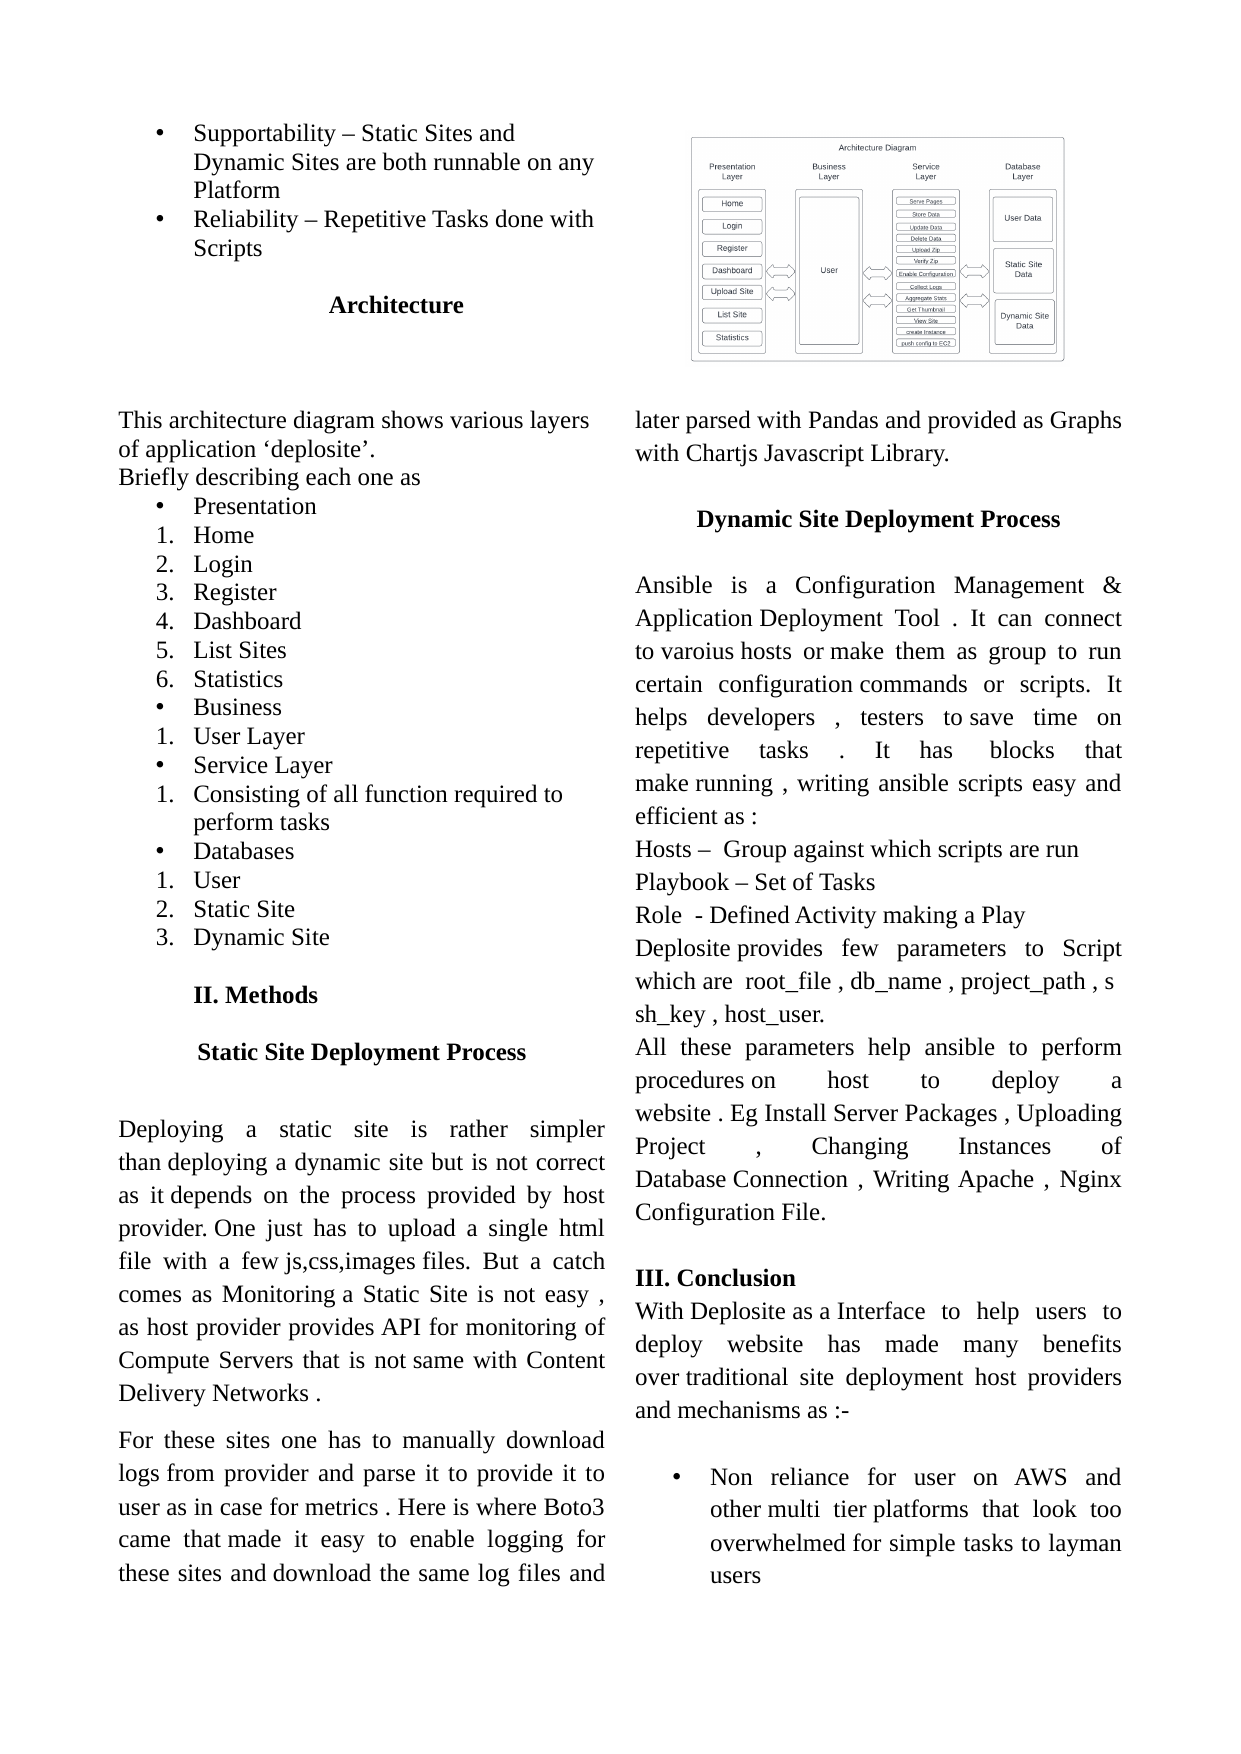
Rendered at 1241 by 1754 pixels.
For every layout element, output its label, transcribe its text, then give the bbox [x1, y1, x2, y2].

list Login [156, 549, 605, 577]
list User [156, 865, 605, 894]
list Home [156, 520, 605, 549]
text later parsed with Pandas and provided as Graphs with Chartjs Javascript Library. [635, 405, 1122, 467]
list Presentation [156, 491, 605, 520]
list II. Methods [156, 980, 605, 1009]
list Consisting of all function required to perform tasks [156, 779, 605, 836]
list Static Site [156, 894, 605, 922]
list Reliability – Repetitive Tasks done with Scripts [156, 204, 605, 262]
list Dynamic Site [156, 922, 605, 951]
list List Sites [156, 635, 605, 664]
list Supportability – Static Sites and Dynamic Sites are both runnable on any Platform [156, 118, 605, 204]
text Hosts – Group against which scripts are run​ [635, 834, 1122, 863]
text For these sites one has to manually download logs from provider and parse it to provide it to user as in case for metrics . Here is where Boto3 came that made it easy to enable logging for these sites and download the same log files and [118, 1426, 605, 1586]
list Non reliance for user on AWS and other multi tier platforms that look too overwhelmed for simple tasks to layman users​ [672, 1462, 1122, 1589]
list Service Layer [156, 750, 605, 779]
text This architecture diagram shows various layers of application ‘deplosite’. [118, 405, 605, 462]
list Databases [156, 836, 605, 865]
text Dynamic Site Deployment Process​ [635, 504, 1122, 533]
text All these parameters help ansible to perform procedures on host to deploy a website . Eg Install Server Packages , Uploading Project , Changing Instances of Database Connection , Writing Apache , Nginx Configuration File.​ [635, 1032, 1122, 1226]
text Ansible is a Configuration Management & Application Deployment Tool . It can connect to varoius hosts or make them as group to run certain configuration commands or scripts. It helps developers , testers to save time on repetitive tasks . It has blocks that make running , writing ansible scripts easy and efficient as :​ [635, 570, 1122, 830]
list Business [156, 692, 605, 721]
text Briefly describing each one as [118, 462, 605, 491]
picture [684, 130, 1070, 367]
list Statistics [156, 664, 605, 692]
text Deploying a static site is rather simpler than deploying a dynamic site but is not correct as it depends on the process provided by host provider. One just has to upload a single html file with a few js,css,images files. But a catch comes as Monitoring a Static Site is not easy , as host provider provides API for monitoring of Compute Servers that is not same with Content Delivery Networks . ​ [118, 1114, 605, 1407]
text Deplosite provides few parameters to Script which are root_file , db_name , project_path , ssh_key , host_user.​ [635, 933, 1122, 1028]
list Register [156, 577, 605, 606]
list Architecture [156, 291, 605, 319]
text III. Conclusion [635, 1263, 1122, 1292]
text Playbook – Set of Tasks ​ [635, 867, 1122, 896]
text Static Site Deployment Process [118, 1037, 605, 1066]
list Dashboard [156, 606, 605, 635]
text With Deplosite as a Interface to help users to deploy website has made many benefits over traditional site deployment host providers and mechanisms as :-​ [635, 1296, 1122, 1424]
list User Layer [156, 721, 605, 750]
text Role - Defined Activity making a Play​ [635, 900, 1122, 929]
